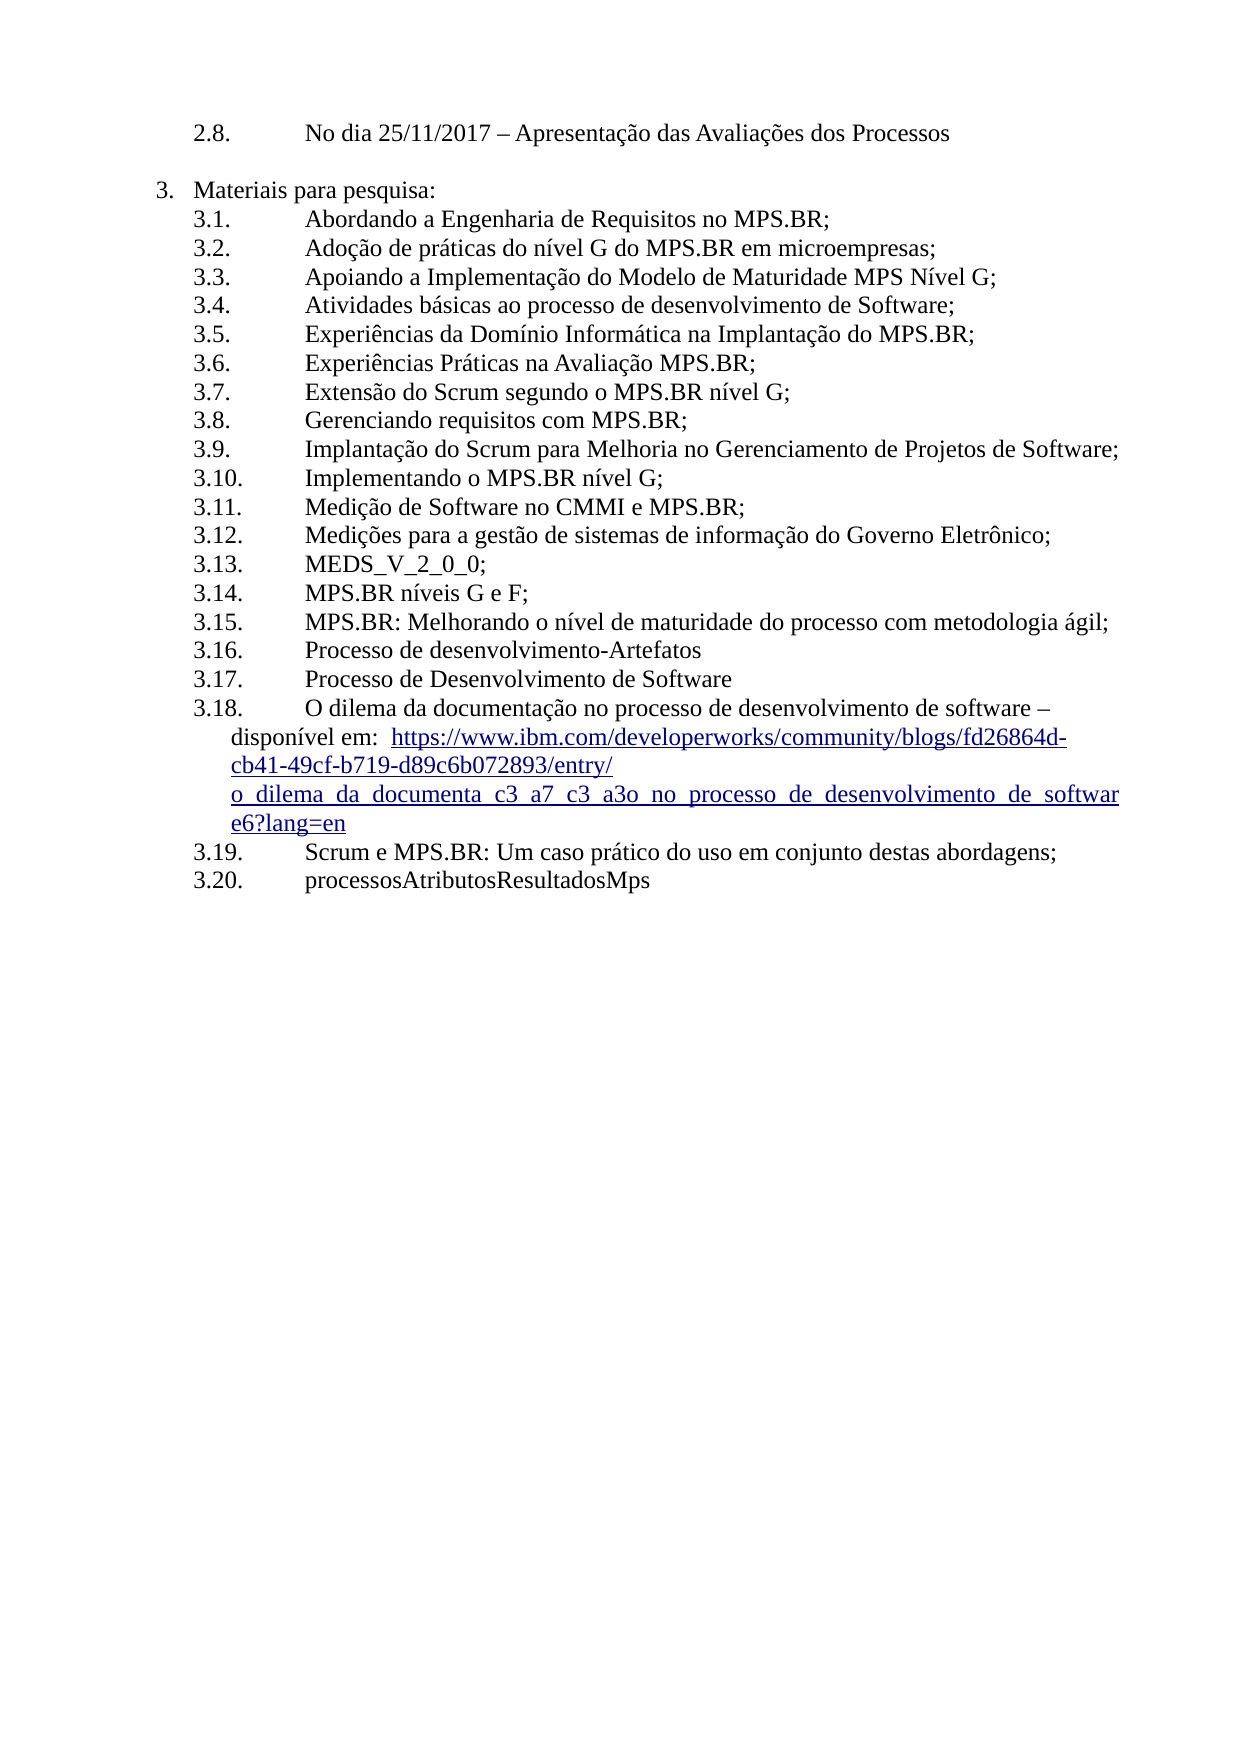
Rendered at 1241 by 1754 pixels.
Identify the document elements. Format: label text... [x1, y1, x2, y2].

list Experiências Práticas na Avaliação MPS.BR; [193, 348, 1122, 377]
list processosAtributosResultadosMps [193, 866, 1122, 894]
list Medições para a gestão de sistemas de informação do Governo Eletrônico; [193, 521, 1122, 549]
list Processo de desenvolvimento-Artefatos [193, 636, 1122, 664]
list Abordando a Engenharia de Requisitos no MPS.BR; [193, 204, 1122, 233]
list Experiências da Domínio Informática na Implantação do MPS.BR; [193, 319, 1122, 348]
list MPS.BR níveis G e F; [193, 578, 1122, 607]
list Implantação do Scrum para Melhoria no Gerenciamento de Projetos de Software; [193, 434, 1122, 463]
list Materiais para pesquisa: [156, 176, 1122, 204]
list Extensão do Scrum segundo o MPS.BR nível G; [193, 377, 1122, 406]
list Gerenciando requisitos com MPS.BR; [193, 406, 1122, 434]
list O dilema da documentação no processo de desenvolvimento de software – disponível em: https://www.ibm.com/developerworks/community/blogs/fd26864d-cb41-49cf-b719-d89c6b072893/entry/o_dilema_da_documenta_c3_a7_c3_a3o_no_processo_de_desenvolvimento_de_software6?lang=en [193, 693, 1122, 837]
list Processo de Desenvolvimento de Software [193, 664, 1122, 693]
list MPS.BR: Melhorando o nível de maturidade do processo com metodologia ágil; [193, 607, 1122, 636]
list Implementando o MPS.BR nível G; [193, 463, 1122, 492]
list Adoção de práticas do nível G do MPS.BR em microempresas; [193, 233, 1122, 262]
list No dia 25/11/2017 – Apresentação das Avaliações dos Processos [193, 118, 1122, 147]
list Medição de Software no CMMI e MPS.BR; [193, 492, 1122, 521]
list Scrum e MPS.BR: Um caso prático do uso em conjunto destas abordagens; [193, 837, 1122, 866]
list Atividades básicas ao processo de desenvolvimento de Software; [193, 291, 1122, 319]
list MEDS_V_2_0_0; [193, 549, 1122, 578]
list Apoiando a Implementação do Modelo de Maturidade MPS Nível G; [193, 262, 1122, 291]
